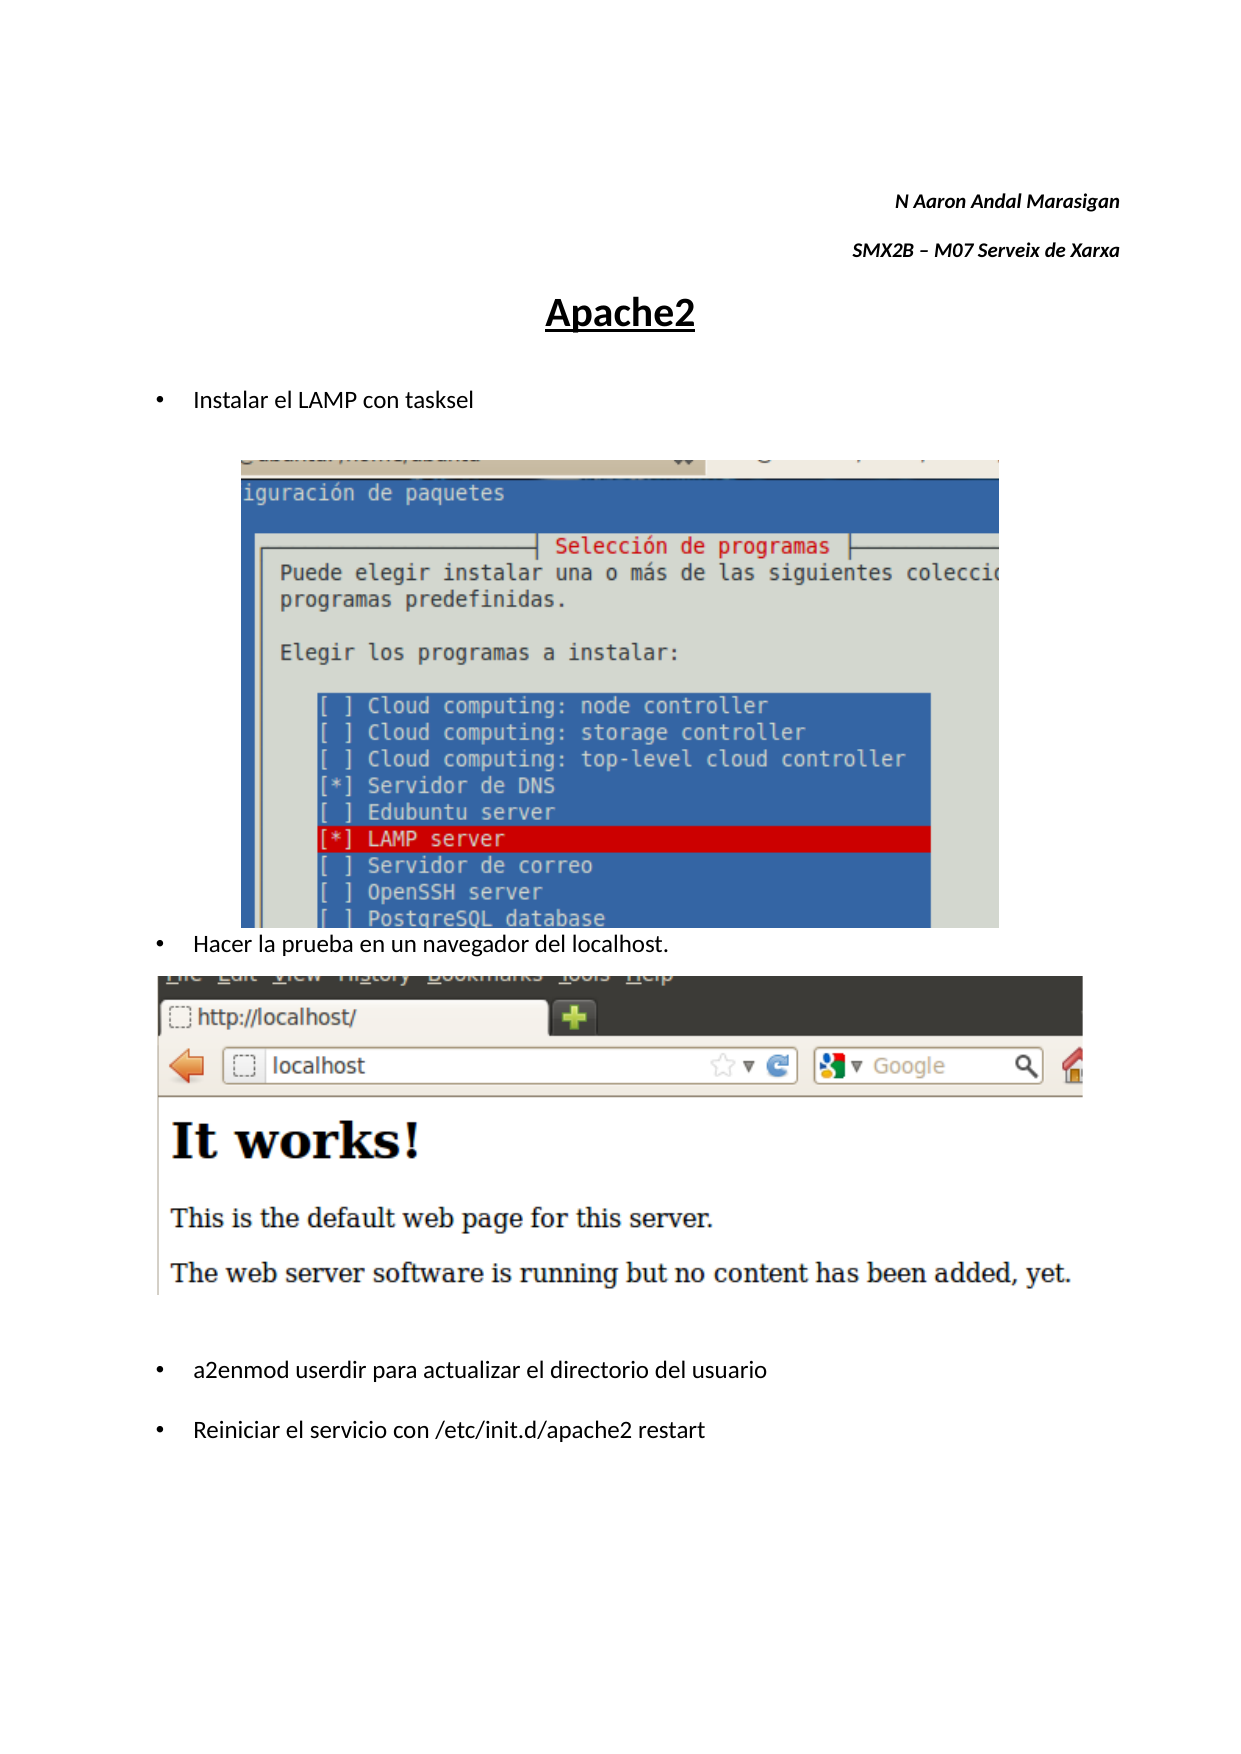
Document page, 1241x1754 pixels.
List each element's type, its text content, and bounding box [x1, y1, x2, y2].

picture [157, 976, 1083, 1295]
list Reiniciar el servicio con /etc/init.d/apache2 restart [156, 1415, 1122, 1445]
text N Aaron Andal Marasigan [118, 188, 1122, 213]
picture [241, 460, 999, 928]
list Instalar el LAMP con tasksel [156, 384, 1122, 414]
list Hacer la prueba en un navegador del localhost. [156, 444, 1122, 958]
list a2enmod userdir para actualizar el directorio del usuario [156, 1355, 1122, 1385]
text SMX2B – M07 Serveix de Xarxa [118, 237, 1122, 262]
text Apache2 [118, 286, 1122, 337]
